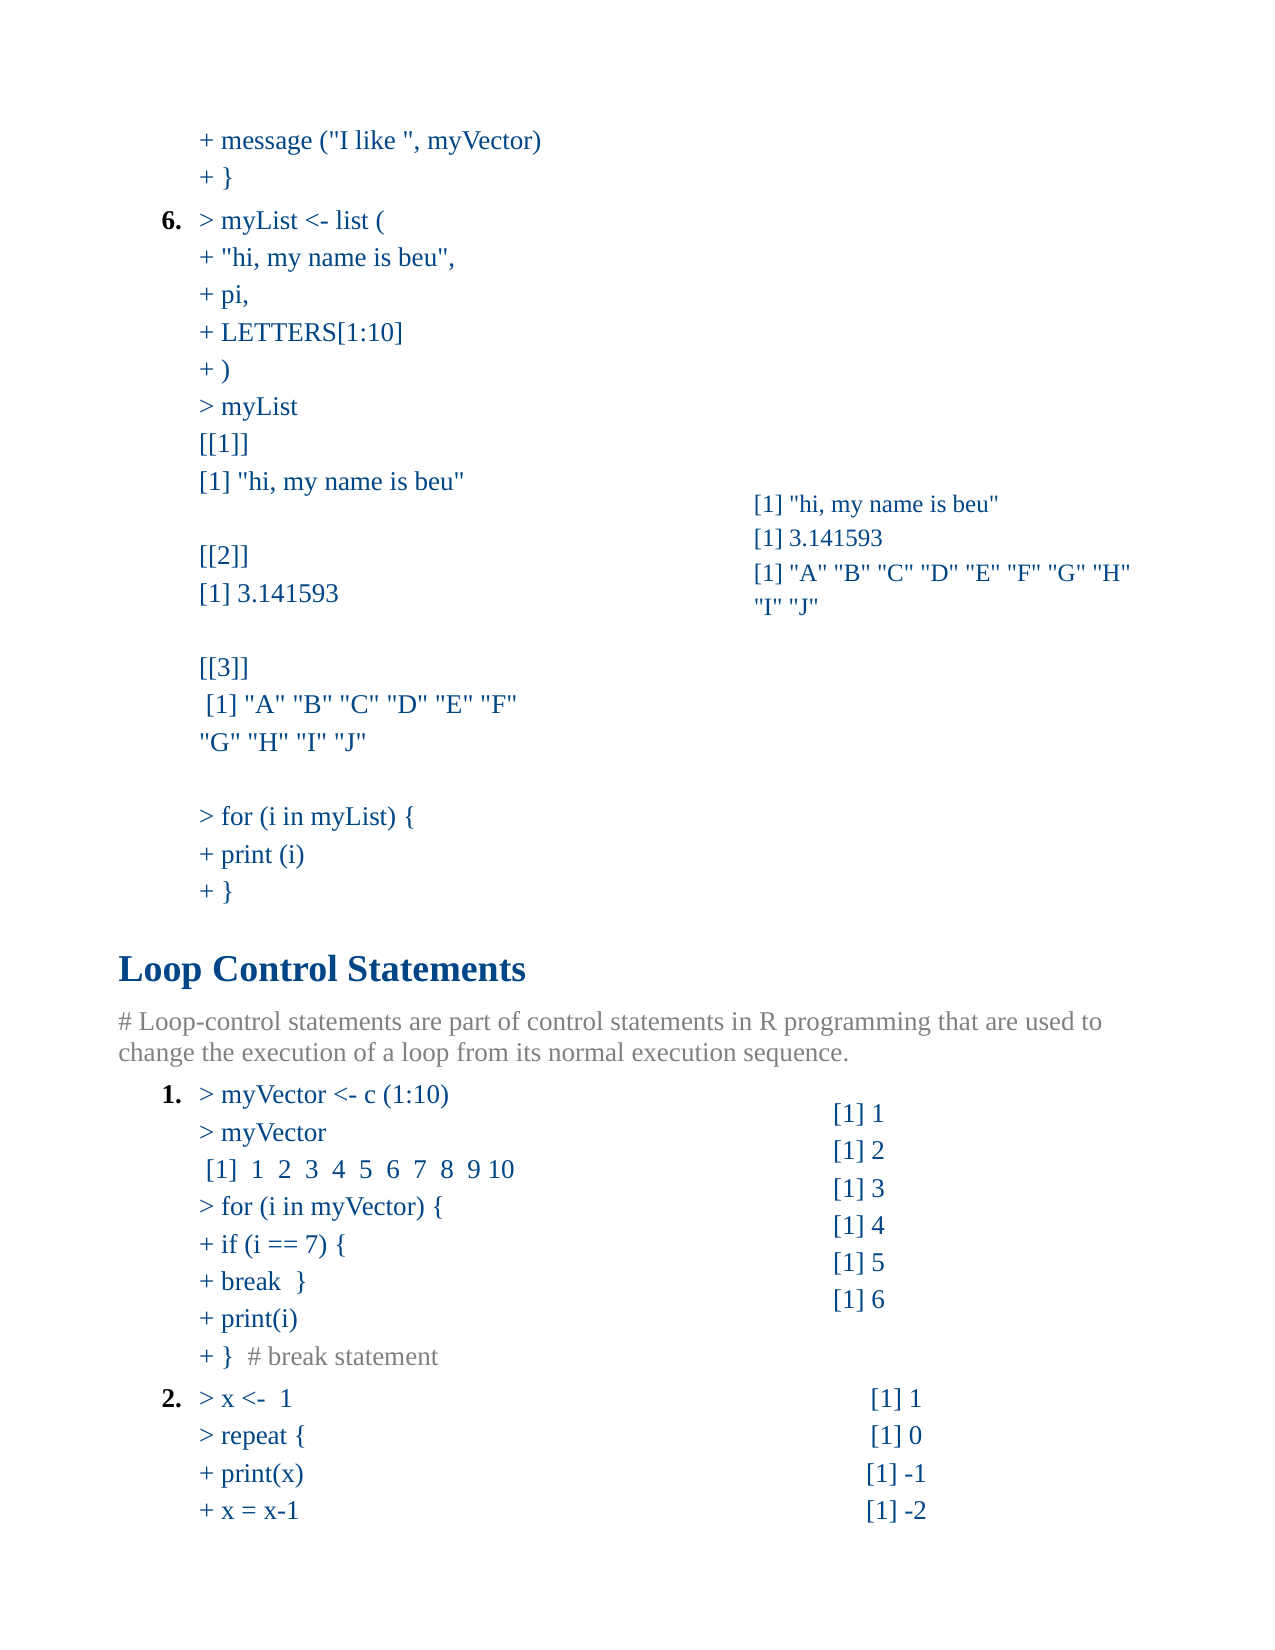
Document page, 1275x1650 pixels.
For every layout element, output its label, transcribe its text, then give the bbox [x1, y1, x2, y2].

table_header [1] 1 [1] 2 [1] 3 [1] 4 [1] 5 [1] 6 [560, 1073, 1157, 1376]
table_cell [1] "hi, my name is beu" [1] 3.141593 [1] "A" "B" "C" "D" "E" "F" "G" "H" "I" "J" [560, 198, 1157, 912]
text Loop Control Statements [118, 946, 1157, 990]
subtitle # Loop-control statements are part of control statements in R programming that are used to change the execution of a loop from its normal execution sequence. [118, 1004, 1157, 1067]
table_cell > myList <- list ( + "hi, my name is beu", + pi, + LETTERS[1:10] + ) > myList [[1]] [1] "hi, my name is beu" [[2]] [1] 3.141593 [[3]] [1] "A" "B" "C" "D" "E" "F" "G" "H" "I" "J" > for (i in myList) { + print (i) + } [118, 198, 560, 912]
table_cell > x <- 1 > repeat { + print(x) + x = x-1 [118, 1376, 560, 1532]
table_cell [560, 118, 1157, 198]
table_cell [1] 1 [1] 0 [1] -1 [1] -2 [560, 1376, 1157, 1532]
table_header > myVector <- c (1:10) > myVector [1] 1 2 3 4 5 6 7 8 9 10 > for (i in myVector) { + if (i == 7) { + break } + print(i) + } # break statement [118, 1073, 560, 1376]
table_cell + message ("I like ", myVector) + } [118, 118, 560, 198]
